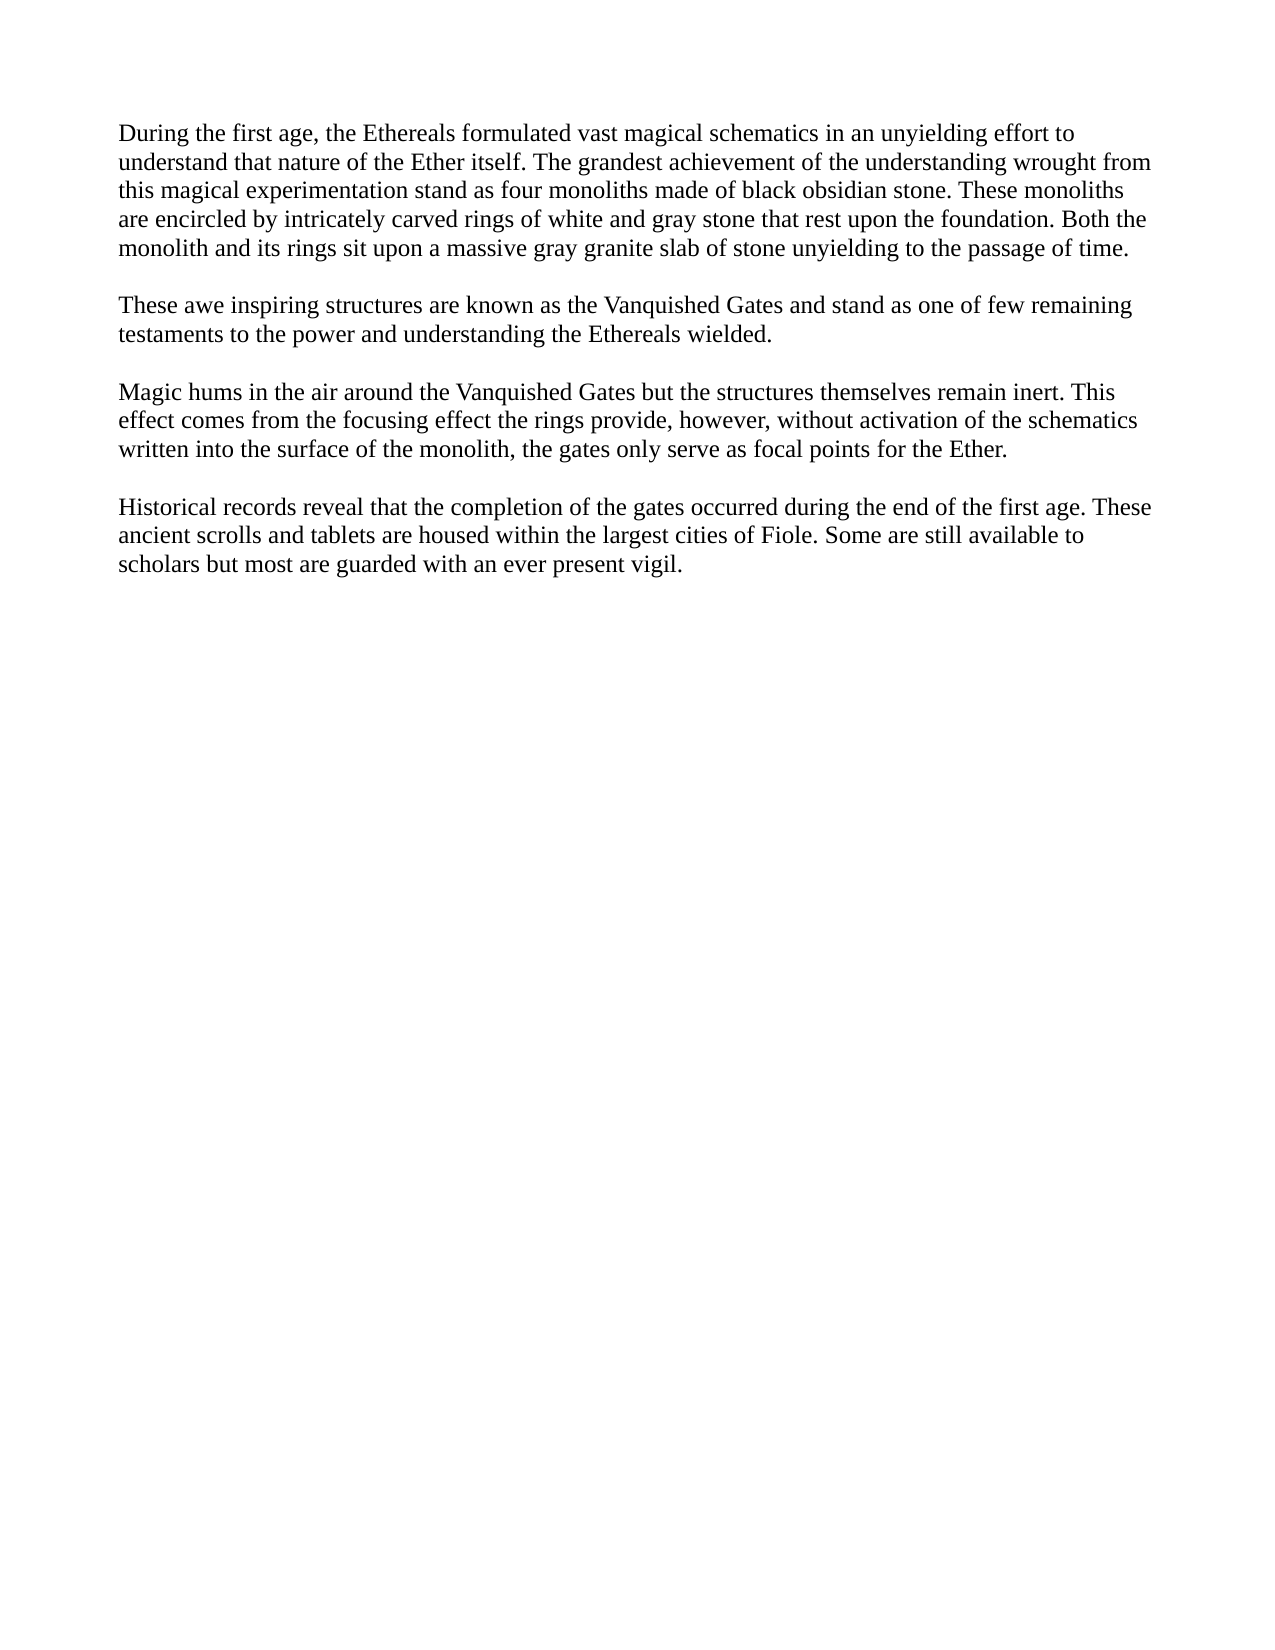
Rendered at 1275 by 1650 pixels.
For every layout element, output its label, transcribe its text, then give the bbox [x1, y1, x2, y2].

text Magic hums in the air around the Vanquished Gates but the structures themselves remain inert. This effect comes from the focusing effect the rings provide, however, without activation of the schematics written into the surface of the monolith, the gates only serve as focal points for the Ether. [118, 377, 1157, 463]
text These awe inspiring structures are known as the Vanquished Gates and stand as one of few remaining testaments to the power and understanding the Ethereals wielded. [118, 291, 1157, 348]
text Historical records reveal that the completion of the gates occurred during the end of the first age. These ancient scrolls and tablets are housed within the largest cities of Fiole. Some are still available to scholars but most are guarded with an ever present vigil. [118, 492, 1157, 578]
text During the first age, the Ethereals formulated vast magical schematics in an unyielding effort to understand that nature of the Ether itself. The grandest achievement of the understanding wrought from this magical experimentation stand as four monoliths made of black obsidian stone. These monoliths are encircled by intricately carved rings of white and gray stone that rest upon the foundation. Both the monolith and its rings sit upon a massive gray granite slab of stone unyielding to the passage of time. [118, 118, 1157, 262]
